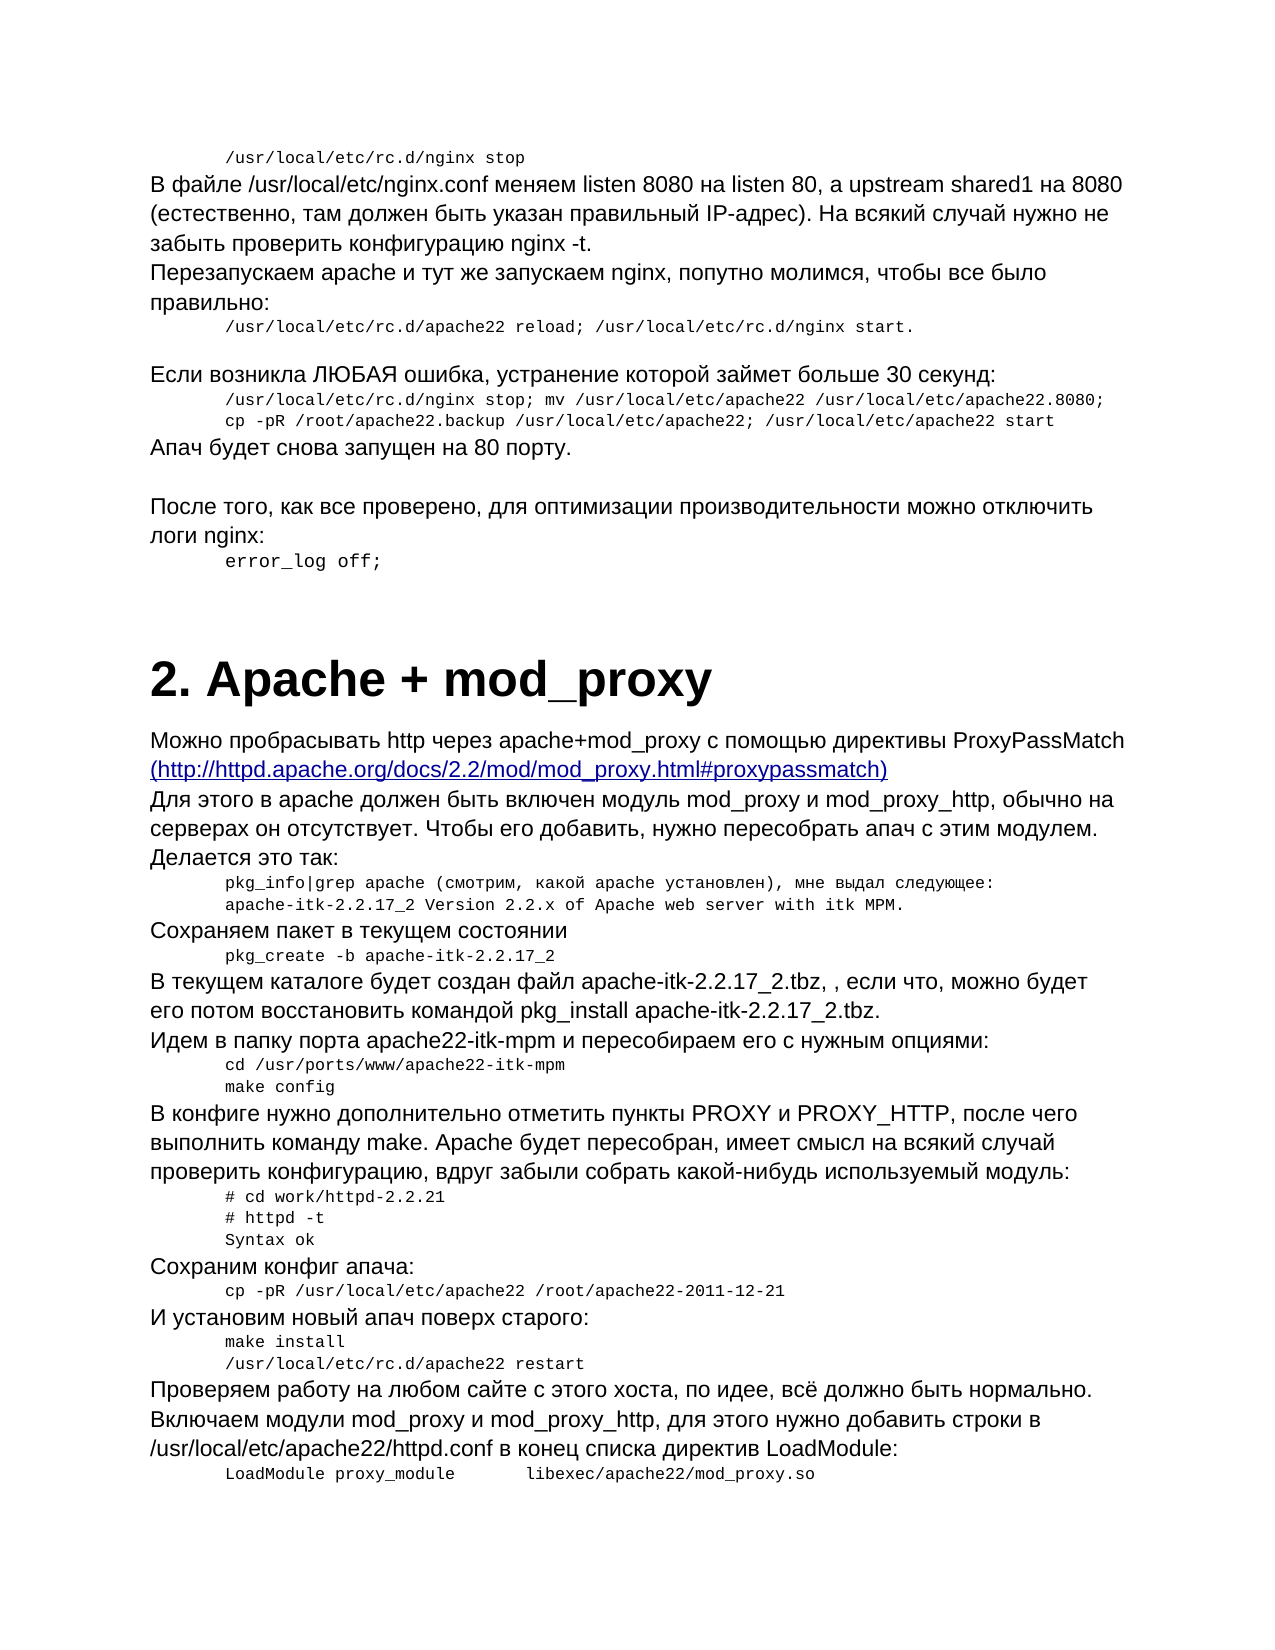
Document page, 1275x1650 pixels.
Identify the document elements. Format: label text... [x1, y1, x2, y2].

text /usr/local/etc/rc.d/apache22 restart [225, 1355, 1125, 1374]
text error_log off; [225, 552, 1125, 573]
text # httpd -t [225, 1210, 1125, 1229]
text Включаем модули mod_proxy и mod_proxy_http, для этого нужно добавить строки в /usr/local/etc/apache22/httpd.conf в конец списка директив LoadModule: [150, 1406, 1125, 1461]
text Для этого в apache должен быть включен модуль mod_proxy и mod_proxy_http, обычно на серверах он отсутствует. Чтобы его добавить, нужно пересобрать апач с этим модулем. Делается это так: [150, 786, 1125, 871]
text pkg_info|grep apache (смотрим, какой apache установлен), мне выдал следующее: [225, 874, 1125, 893]
text /usr/local/etc/rc.d/nginx stop; mv /usr/local/etc/apache22 /usr/local/etc/apache22.8080; cp -pR /root/apache22.backup /usr/local/etc/apache22; /usr/local/etc/apache22 start [225, 391, 1125, 432]
text В конфиге нужно дополнительно отметить пункты PROXY и PROXY_HTTP, после чего выполнить команду make. Apache будет пересобран, имеет смысл на всякий случай проверить конфигурацию, вдруг забыли собрать какой-нибудь используемый модуль: [150, 1100, 1125, 1184]
text И установим новый апач поверх старого: [150, 1304, 1125, 1330]
text В текущем каталоге будет создан файл apache-itk-2.2.17_2.tbz, , если что, можно будет его потом восстановить командой pkg_install apache-itk-2.2.17_2.tbz. [150, 969, 1125, 1024]
text Сохраним конфиг апача: [150, 1253, 1125, 1279]
text Сохраняем пакет в текущем состоянии [150, 918, 1125, 943]
text cp -pR /usr/local/etc/apache22 /root/apache22-2011-12-21 [225, 1283, 1125, 1302]
text Перезапускаем apache и тут же запускаем nginx, попутно молимся, чтобы все было правильно: [150, 260, 1125, 315]
text Если возникла ЛЮБАЯ ошибка, устранение которой займет больше 30 секунд: [150, 362, 1125, 387]
text Syntax ok [225, 1232, 1125, 1251]
text После того, как все проверено, для оптимизации производительности можно отключить логи nginx: [150, 493, 1125, 548]
text В файле /usr/local/etc/nginx.conf меняем listen 8080 на listen 80, а upstream shared1 на 8080 (естественно, там должен быть указан правильный IP-адрес). На всякий случай нужно не забыть проверить конфигурацию nginx -t. [150, 172, 1125, 256]
text Апач будет снова запущен на 80 порту. [150, 434, 1125, 460]
text make config [225, 1078, 1125, 1097]
text cd /usr/ports/www/apache22-itk-mpm [225, 1057, 1125, 1076]
text /usr/local/etc/rc.d/nginx stop [225, 150, 1125, 169]
text apache-itk-2.2.17_2 Version 2.2.x of Apache web server with itk MPM. [225, 896, 1125, 915]
text Идем в папку порта apache22-itk-mpm и пересобираем его с нужным опциями: [150, 1027, 1125, 1053]
subtitle 2. Apache + mod_proxy [150, 651, 1125, 707]
text # cd work/httpd-2.2.21 [225, 1188, 1125, 1207]
text /usr/local/etc/rc.d/apache22 reload; /usr/local/etc/rc.d/nginx start. [225, 318, 1125, 337]
text LoadModule proxy_module libexec/apache22/mod_proxy.so [225, 1465, 1125, 1484]
text Можно пробрасывать http через apache+mod_proxy с помощью директивы ProxyPassMatch (http://httpd.apache.org/docs/2.2/mod/mod_proxy.html#proxypassmatch) [150, 727, 1125, 782]
text pkg_create -b apache-itk-2.2.17_2 [225, 947, 1125, 966]
text Проверяем работу на любом сайте с этого хоста, по идее, всё должно быть нормально. [150, 1377, 1125, 1403]
text make install [225, 1334, 1125, 1353]
